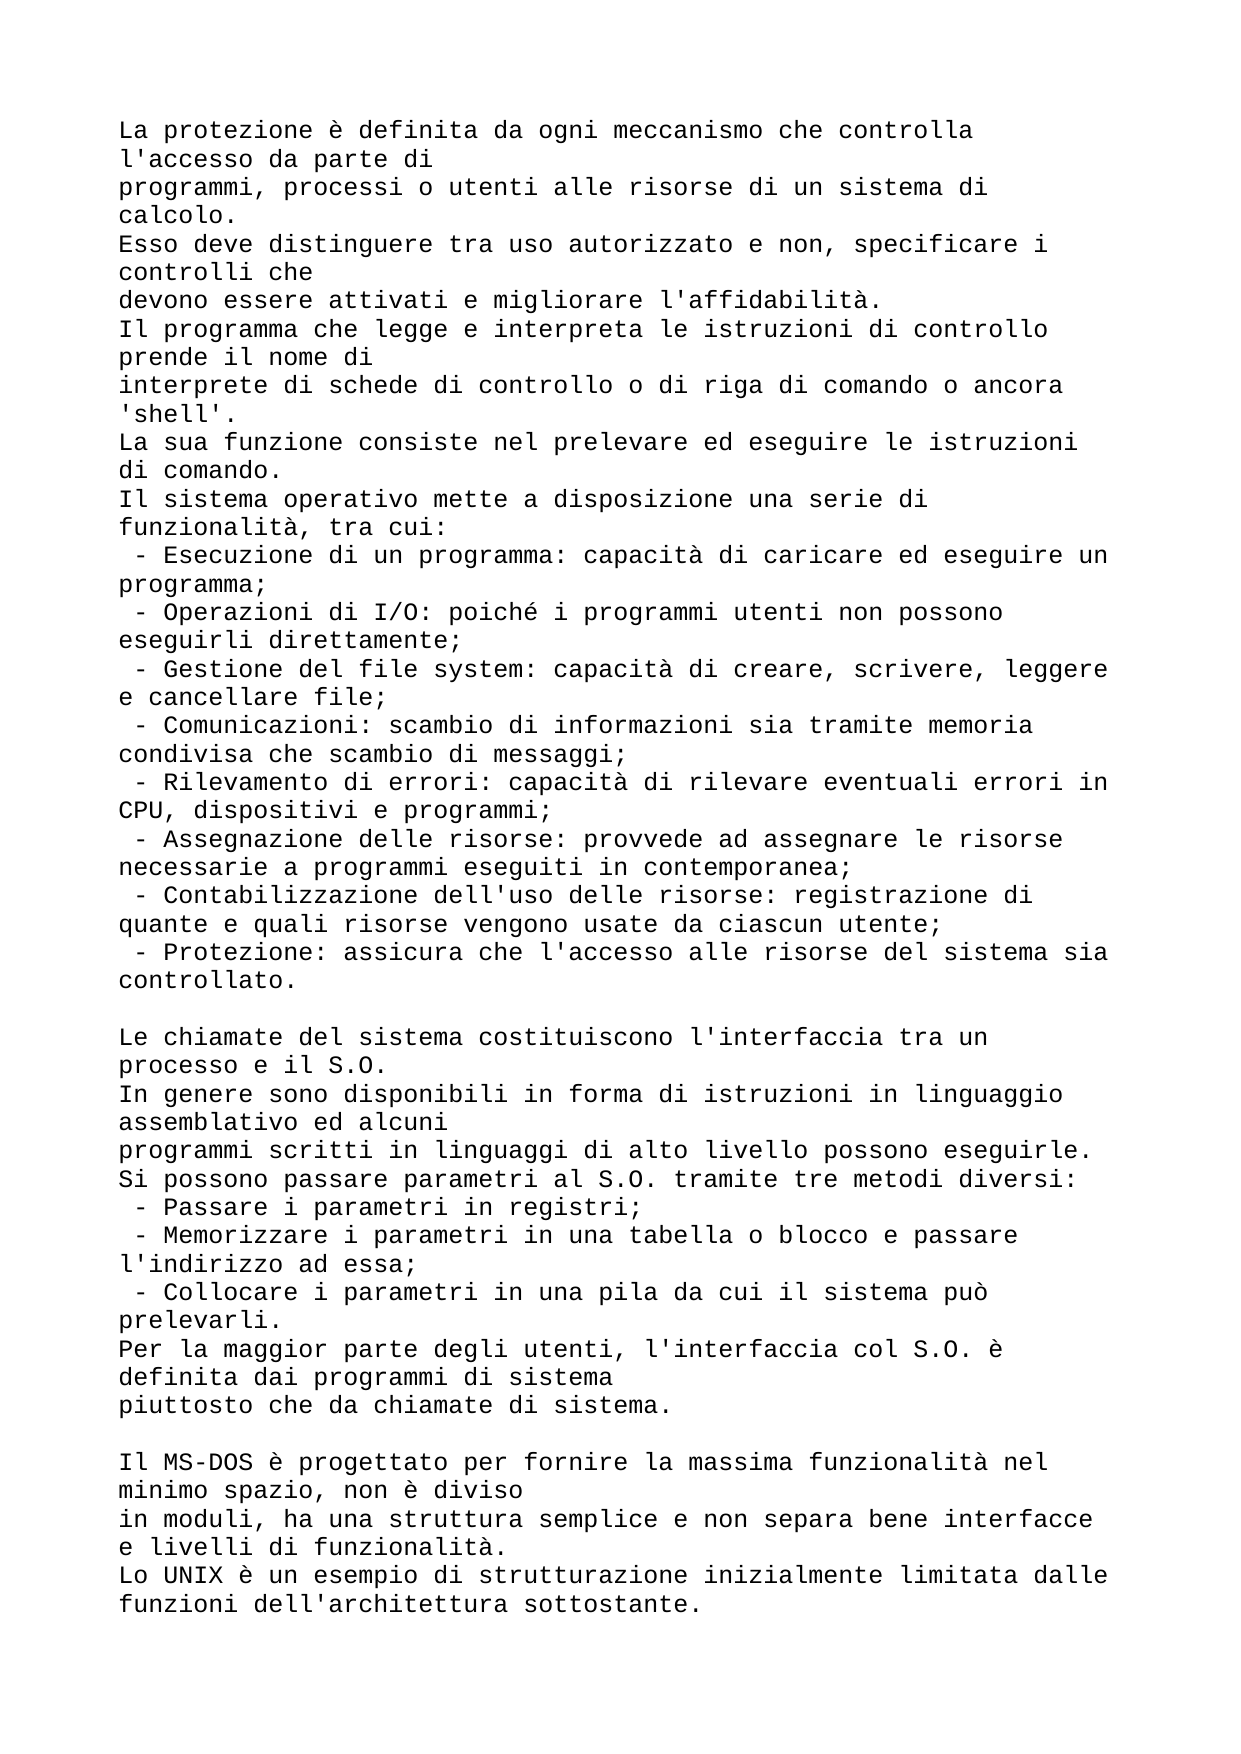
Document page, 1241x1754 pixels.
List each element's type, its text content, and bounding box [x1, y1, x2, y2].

text Il MS-DOS è progettato per fornire la massima funzionalità nel minimo spazio, non è diviso [118, 1450, 1122, 1506]
text - Assegnazione delle risorse: provvede ad assegnare le risorse necessarie a programmi eseguiti in contemporanea; [118, 826, 1122, 883]
text - Esecuzione di un programma: capacità di caricare ed eseguire un programma; [118, 543, 1122, 600]
text programmi scritti in linguaggi di alto livello possono eseguirle. [118, 1138, 1122, 1166]
text piuttosto che da chiamate di sistema. [118, 1393, 1122, 1421]
text Il programma che legge e interpreta le istruzioni di controllo prende il nome di [118, 316, 1122, 373]
text interprete di schede di controllo o di riga di comando o ancora 'shell'. [118, 373, 1122, 430]
text - Operazioni di I/O: poiché i programmi utenti non possono eseguirli direttamente; [118, 600, 1122, 656]
text Per la maggior parte degli utenti, l'interfaccia col S.O. è definita dai programmi di sistema [118, 1336, 1122, 1393]
text Si possono passare parametri al S.O. tramite tre metodi diversi: [118, 1166, 1122, 1195]
text La sua funzione consiste nel prelevare ed eseguire le istruzioni di comando. [118, 430, 1122, 486]
text - Collocare i parametri in una pila da cui il sistema può prelevarli. [118, 1280, 1122, 1336]
text In genere sono disponibili in forma di istruzioni in linguaggio assemblativo ed alcuni [118, 1081, 1122, 1138]
text devono essere attivati e migliorare l'affidabilità. [118, 288, 1122, 316]
text - Contabilizzazione dell'uso delle risorse: registrazione di quante e quali risorse vengono usate da ciascun utente; [118, 883, 1122, 940]
text - Comunicazioni: scambio di informazioni sia tramite memoria condivisa che scambio di messaggi; [118, 713, 1122, 770]
text programmi, processi o utenti alle risorse di un sistema di calcolo. [118, 175, 1122, 231]
text Le chiamate del sistema costituiscono l'interfaccia tra un processo e il S.O. [118, 1025, 1122, 1081]
text La protezione è definita da ogni meccanismo che controlla l'accesso da parte di [118, 118, 1122, 175]
text Il sistema operativo mette a disposizione una serie di funzionalità, tra cui: [118, 486, 1122, 543]
text - Rilevamento di errori: capacità di rilevare eventuali errori in CPU, dispositivi e programmi; [118, 770, 1122, 826]
text - Passare i parametri in registri; [118, 1195, 1122, 1223]
text - Memorizzare i parametri in una tabella o blocco e passare l'indirizzo ad essa; [118, 1223, 1122, 1280]
text Lo UNIX è un esempio di strutturazione inizialmente limitata dalle funzioni dell'architettura sottostante. [118, 1563, 1122, 1620]
text in moduli, ha una struttura semplice e non separa bene interfacce e livelli di funzionalità. [118, 1506, 1122, 1563]
text Esso deve distinguere tra uso autorizzato e non, specificare i controlli che [118, 231, 1122, 288]
text - Gestione del file system: capacità di creare, scrivere, leggere e cancellare file; [118, 656, 1122, 713]
text - Protezione: assicura che l'accesso alle risorse del sistema sia controllato. [118, 940, 1122, 996]
